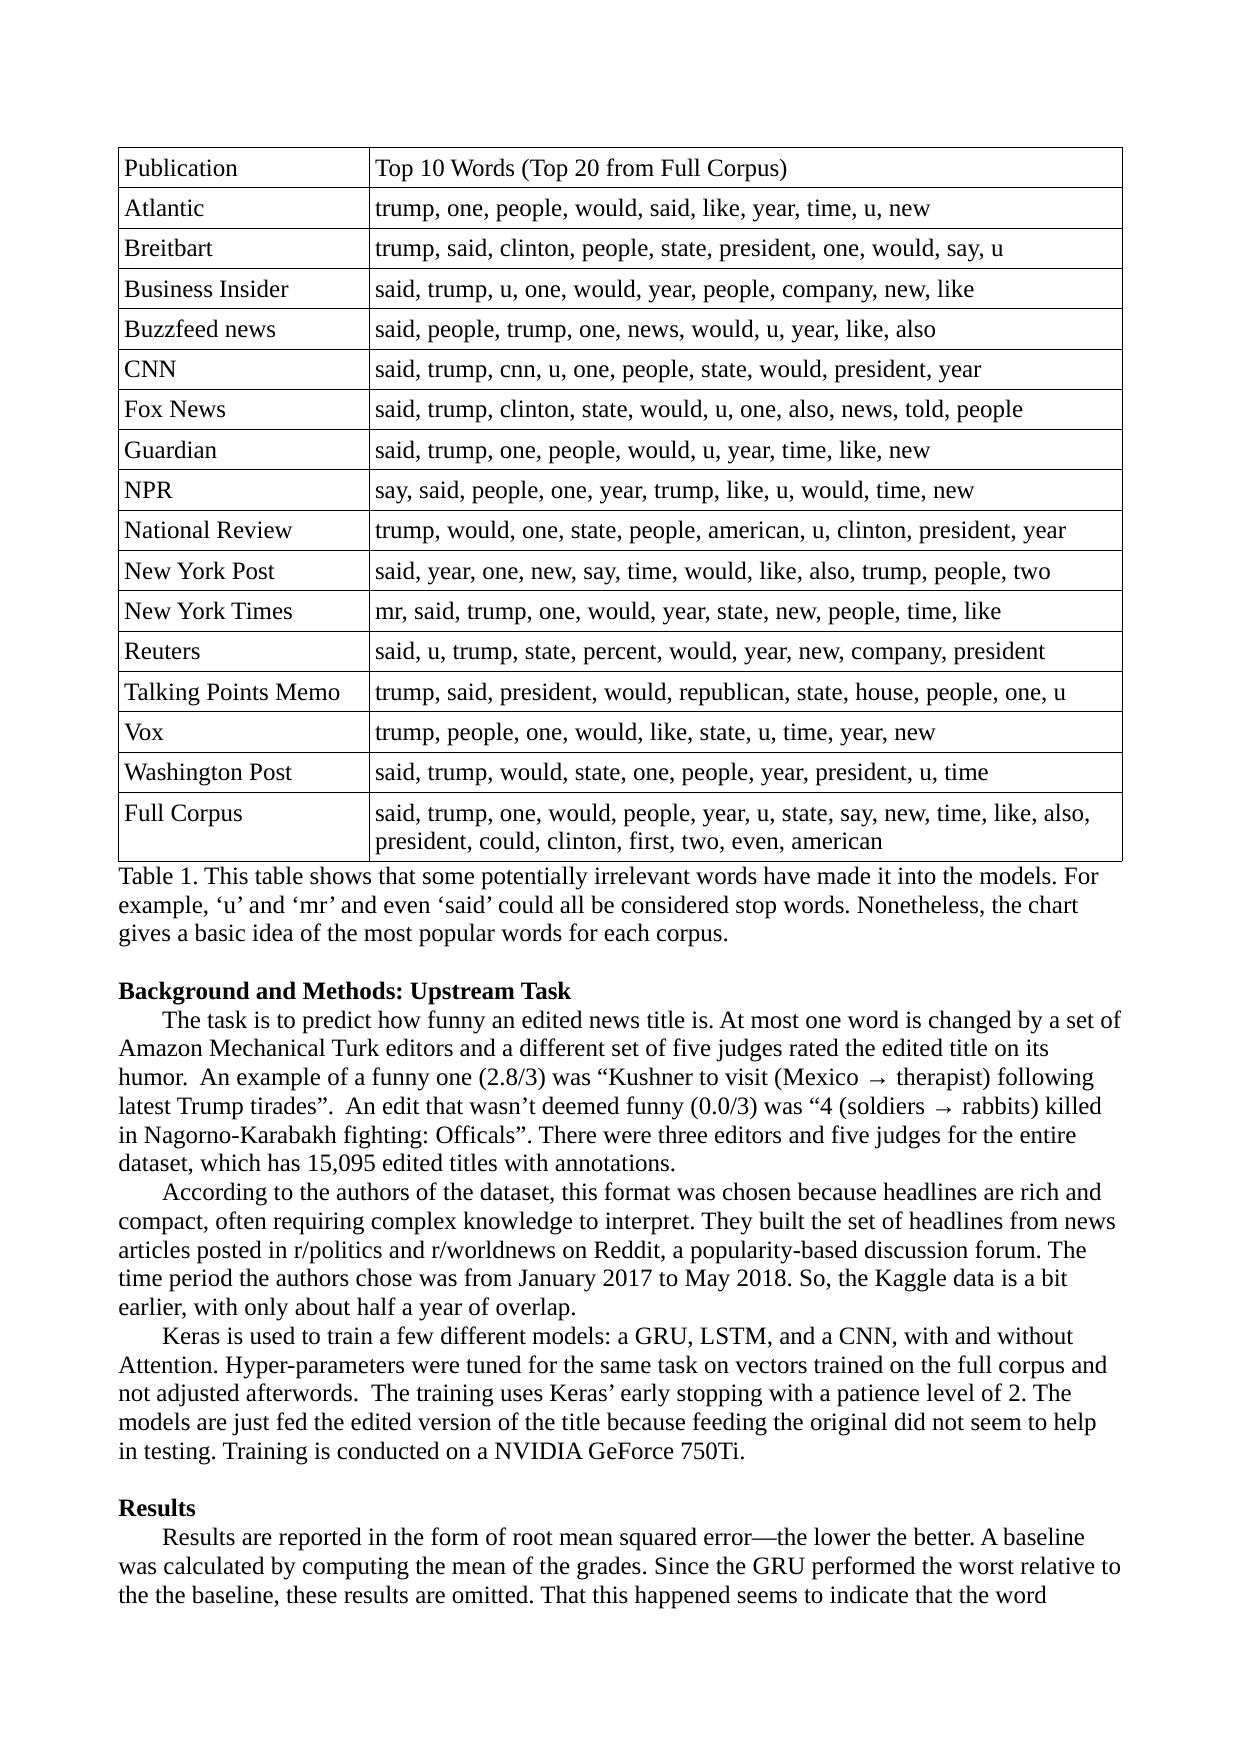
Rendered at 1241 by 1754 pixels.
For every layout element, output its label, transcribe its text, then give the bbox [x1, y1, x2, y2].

table_cell Business Insider [119, 269, 369, 308]
table_cell Atlantic [119, 188, 369, 227]
table_cell trump, one, people, would, said, like, year, time, u, new [370, 188, 1122, 227]
table_header Publication [119, 148, 369, 187]
table_cell said, trump, u, one, would, year, people, company, new, like [370, 269, 1122, 308]
table_cell said, year, one, new, say, time, would, like, also, trump, people, two [370, 551, 1122, 590]
table_cell New York Times [119, 591, 369, 631]
table_cell said, people, trump, one, news, would, u, year, like, also [370, 309, 1122, 348]
text Background and Methods: Upstream Task [118, 976, 1122, 1005]
table_cell trump, people, one, would, like, state, u, time, year, new [370, 712, 1122, 752]
table_cell Full Corpus [119, 793, 369, 861]
table_cell Washington Post [119, 753, 369, 792]
table_cell Buzzfeed news [119, 309, 369, 348]
table_cell said, trump, one, would, people, year, u, state, say, new, time, like, also, president, could, clinton, first, two, even, american [370, 793, 1122, 861]
table_cell said, trump, would, state, one, people, year, president, u, time [370, 753, 1122, 792]
text Keras is used to train a few different models: a GRU, LSTM, and a CNN, with and without Attention. Hyper-parameters were tuned for the same task on vectors trained on the full corpus and not adjusted afterwords. The training uses Keras’ early stopping with a patience level of 2. The models are just fed the edited version of the title because feeding the original did not seem to help in testing. Training is conducted on a NVIDIA GeForce 750Ti. [118, 1321, 1122, 1465]
table_cell National Review [119, 511, 369, 550]
table_cell New York Post [119, 551, 369, 590]
text The task is to predict how funny an edited news title is. At most one word is changed by a set of Amazon Mechanical Turk editors and a different set of five judges rated the edited title on its humor. An example of a funny one (2.8/3) was “Kushner to visit (Mexico → therapist) following latest Trump tirades”. An edit that wasn’t deemed funny (0.0/3) was “4 (soldiers → rabbits) killed in Nagorno-Karabakh fighting: Officals”. There were three editors and five judges for the entire dataset, which has 15,095 edited titles with annotations. [118, 1005, 1122, 1177]
text Table 1. This table shows that some potentially irrelevant words have made it into the models. For example, ‘u’ and ‘mr’ and even ‘said’ could all be considered stop words. Nonetheless, the chart gives a basic idea of the most popular words for each corpus. [118, 862, 1122, 947]
text According to the authors of the dataset, this format was chosen because headlines are rich and compact, often requiring complex knowledge to interpret. They built the set of headlines from news articles posted in r/politics and r/worldnews on Reddit, a popularity-based discussion forum. The time period the authors chose was from January 2017 to May 2018. So, the Kaggle data is a bit earlier, with only about half a year of overlap. [118, 1177, 1122, 1321]
table_cell trump, would, one, state, people, american, u, clinton, president, year [370, 511, 1122, 550]
text Results [118, 1493, 1122, 1522]
table_cell said, trump, clinton, state, would, u, one, also, news, told, people [370, 390, 1122, 429]
table_cell say, said, people, one, year, trump, like, u, would, time, new [370, 470, 1122, 510]
table_cell said, trump, one, people, would, u, year, time, like, new [370, 430, 1122, 469]
table_cell Reuters [119, 632, 369, 671]
table_cell CNN [119, 350, 369, 389]
table_cell Vox [119, 712, 369, 752]
table_cell Fox News [119, 390, 369, 429]
table_cell Talking Points Memo [119, 672, 369, 711]
table_cell Breitbart [119, 229, 369, 268]
table_cell said, u, trump, state, percent, would, year, new, company, president [370, 632, 1122, 671]
table_header Top 10 Words (Top 20 from Full Corpus) [370, 148, 1122, 187]
table_cell mr, said, trump, one, would, year, state, new, people, time, like [370, 591, 1122, 631]
text Results are reported in the form of root mean squared error—the lower the better. A baseline was calculated by computing the mean of the grades. Since the GRU performed the worst relative to the the baseline, these results are omitted. That this happened seems to indicate that the word [118, 1522, 1122, 1608]
table_cell trump, said, president, would, republican, state, house, people, one, u [370, 672, 1122, 711]
table_cell trump, said, clinton, people, state, president, one, would, say, u [370, 229, 1122, 268]
table_cell NPR [119, 470, 369, 510]
table_cell said, trump, cnn, u, one, people, state, would, president, year [370, 350, 1122, 389]
table_cell Guardian [119, 430, 369, 469]
